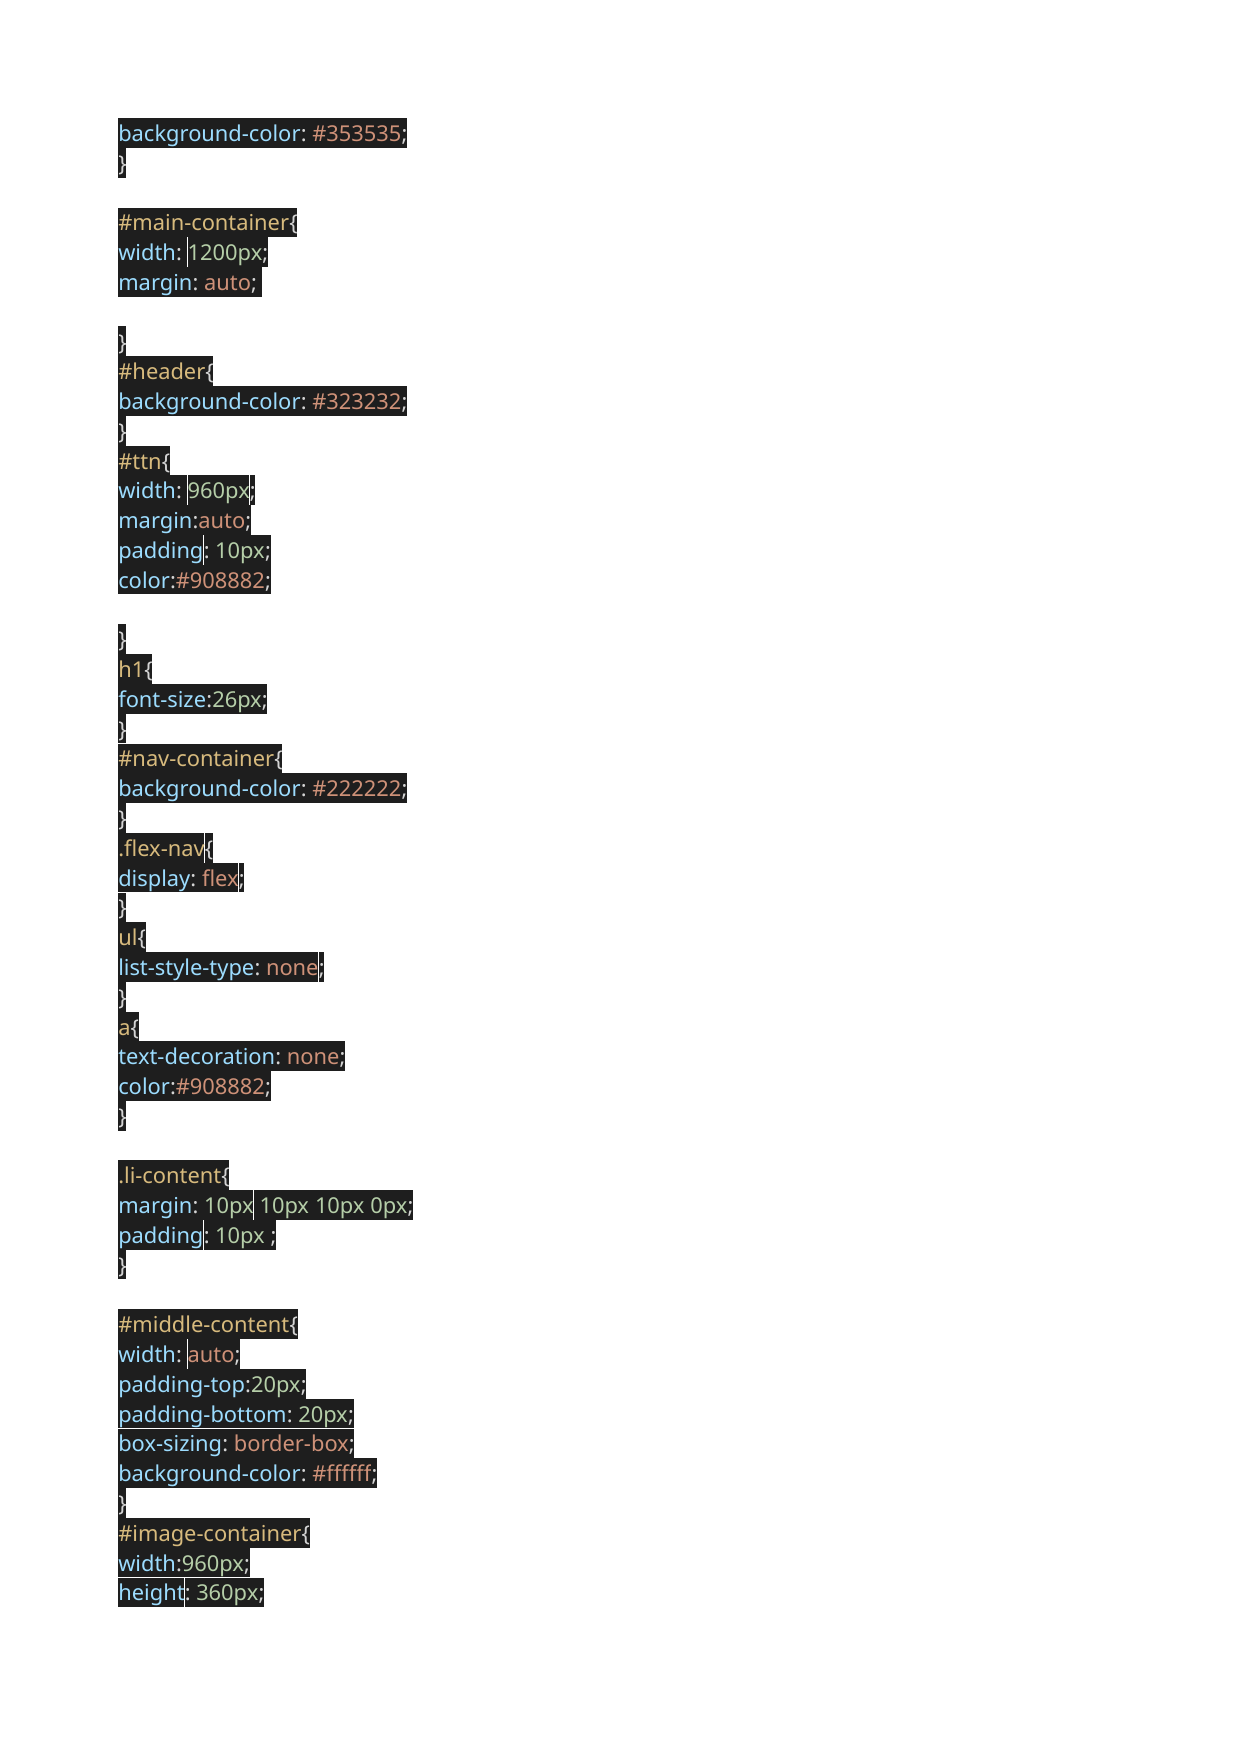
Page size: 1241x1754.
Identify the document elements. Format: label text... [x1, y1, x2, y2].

text width: auto; [118, 1339, 1122, 1369]
text background-color: #ffffff; [118, 1458, 1122, 1488]
text background-color: #222222; [118, 773, 1122, 803]
text color:#908882; [118, 1071, 1122, 1101]
text } [118, 148, 1122, 178]
text #middle-content{ [118, 1309, 1122, 1339]
text } [118, 326, 1122, 356]
text display: flex; [118, 863, 1122, 892]
text background-color: #323232; [118, 386, 1122, 416]
text } [118, 1488, 1122, 1518]
text width: 960px; [118, 475, 1122, 505]
text font-size:26px; [118, 684, 1122, 714]
text a{ [118, 1012, 1122, 1041]
text height: 360px; [118, 1577, 1122, 1607]
text width:960px; [118, 1548, 1122, 1577]
text background-color: #353535; [118, 118, 1122, 148]
text ul{ [118, 922, 1122, 952]
text margin: auto; [118, 267, 1122, 297]
text box-sizing: border-box; [118, 1428, 1122, 1458]
text text-decoration: none; [118, 1041, 1122, 1071]
text .flex-nav{ [118, 833, 1122, 863]
text #main-container{ [118, 207, 1122, 237]
text } [118, 982, 1122, 1012]
text } [118, 803, 1122, 833]
text #image-container{ [118, 1518, 1122, 1548]
text margin: 10px 10px 10px 0px; [118, 1190, 1122, 1220]
text padding: 10px; [118, 535, 1122, 565]
text padding: 10px ; [118, 1220, 1122, 1250]
text padding-top:20px; [118, 1369, 1122, 1399]
text #ttn{ [118, 446, 1122, 475]
text } [118, 1101, 1122, 1131]
text width: 1200px; [118, 237, 1122, 267]
text h1{ [118, 654, 1122, 684]
text padding-bottom: 20px; [118, 1399, 1122, 1428]
text #header{ [118, 356, 1122, 386]
text } [118, 416, 1122, 446]
text margin:auto; [118, 505, 1122, 535]
text } [118, 624, 1122, 654]
text } [118, 892, 1122, 922]
text list-style-type: none; [118, 952, 1122, 982]
text .li-content{ [118, 1160, 1122, 1190]
text color:#908882; [118, 565, 1122, 594]
text } [118, 1250, 1122, 1279]
text #nav-container{ [118, 743, 1122, 773]
text } [118, 714, 1122, 743]
